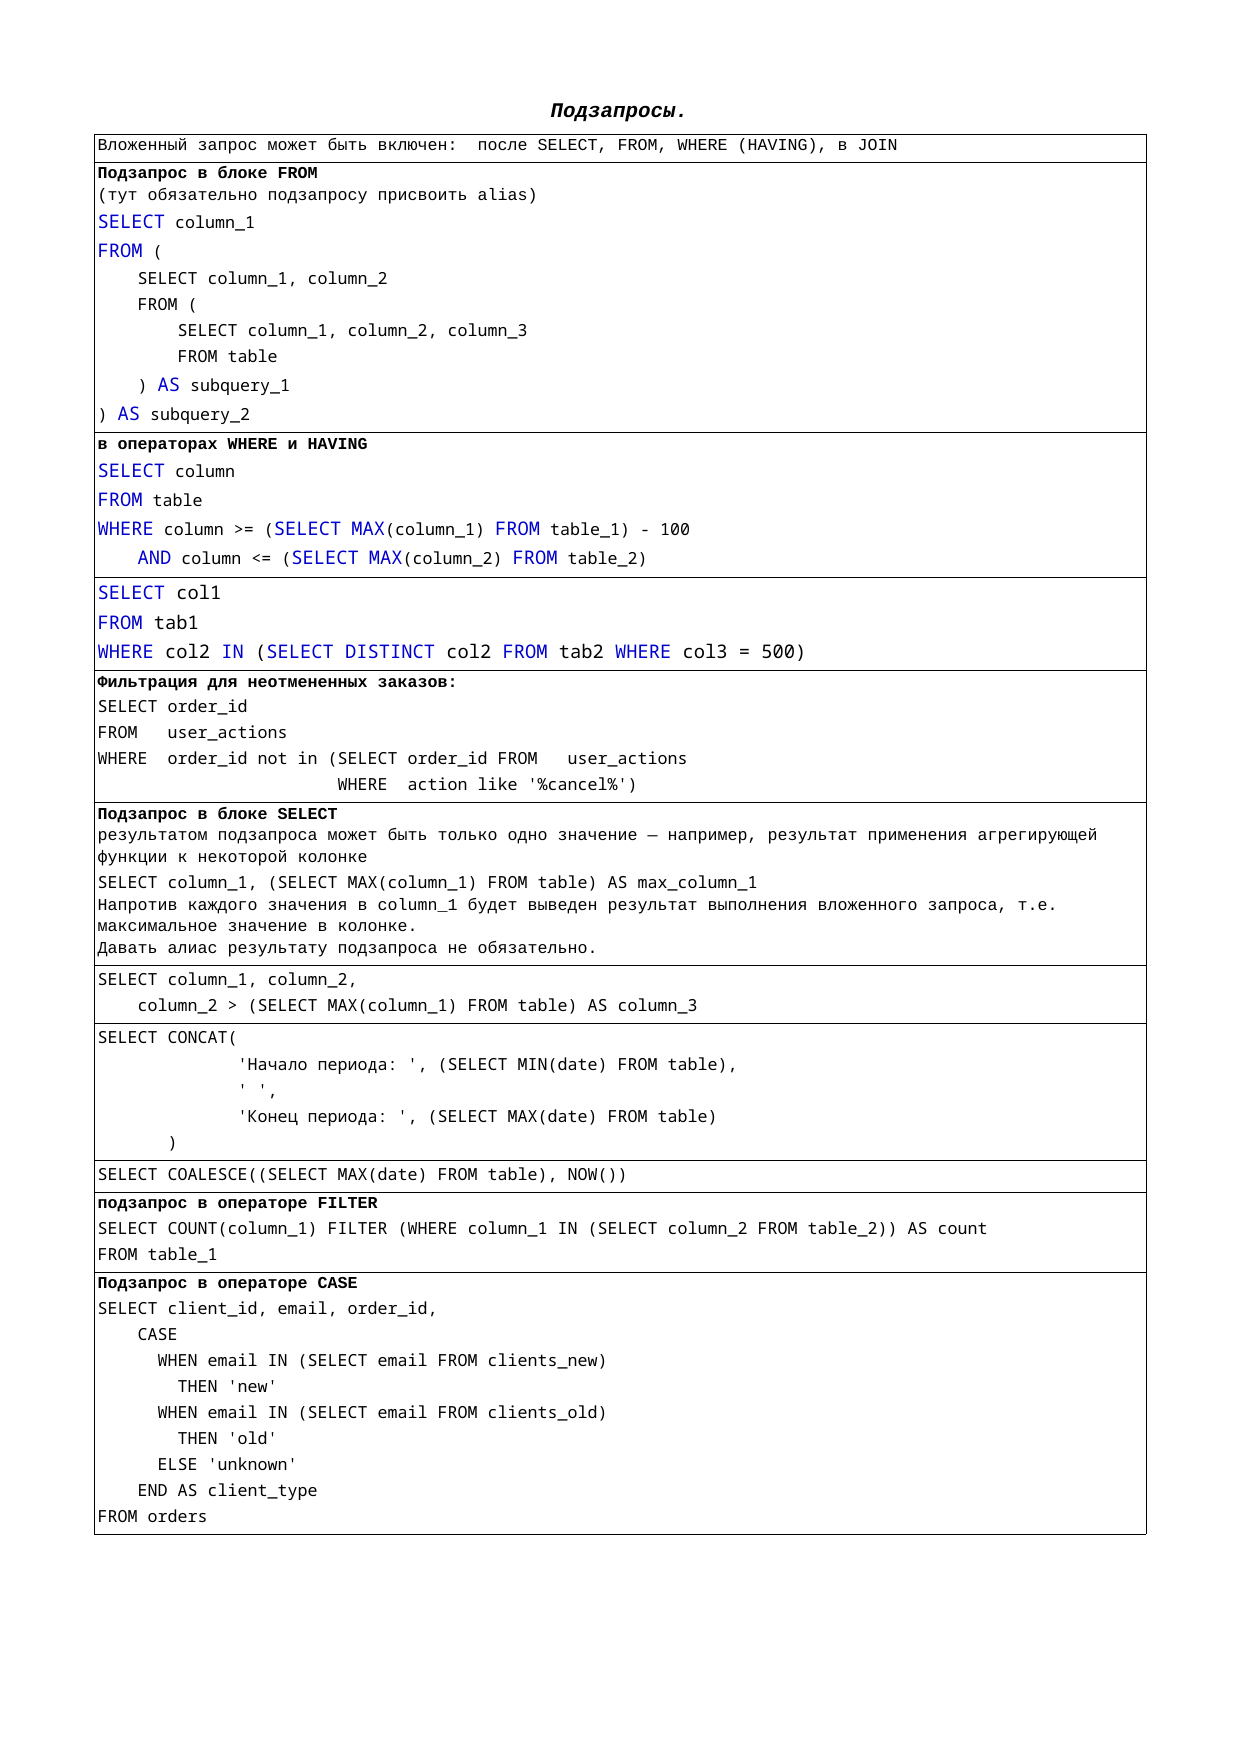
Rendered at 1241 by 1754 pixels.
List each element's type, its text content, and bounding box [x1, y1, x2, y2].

table_cell SELECT col1 FROM tab1 WHERE col2 IN (SELECT DISTINCT col2 FROM tab2 WHERE col3 = 500) [95, 578, 1146, 670]
table_cell Фильтрация для неотмененных заказов: SELECT order_id FROM user_actions WHERE order_id not in (SELECT order_id FROM user_actions WHERE action like '%cancel%') [95, 671, 1146, 802]
table_cell в операторах WHERE и HAVING SELECT column FROM table WHERE column >= (SELECT MAX(column_1) FROM table_1) - 100 AND column <= (SELECT MAX(column_2) FROM table_2) [95, 433, 1146, 577]
table_cell подзапрос в операторе FILTER SELECT COUNT(column_1) FILTER (WHERE column_1 IN (SELECT column_2 FROM table_2)) AS count FROM table_1 [95, 1193, 1146, 1272]
table_cell Подзапрос в блоке FROM (тут обязательно подзапросу присвоить alias) SELECT column_1 FROM ( SELECT column_1, column_2 FROM ( SELECT column_1, column_2, column_3 FROM table ) AS subquery_1 ) AS subquery_2 [95, 163, 1146, 432]
table_cell Подзапрос в блоке SELECT результатом подзапроса может быть только одно значение — например, результат применения агрегирующей функции к некоторой колонке SELECT column_1, (SELECT MAX(column_1) FROM table) AS max_column_1 Напротив каждого значения в column_1 будет выведен результат выполнения вложенного запроса, т.е. максимальное значение в колонке. Давать алиас результату подзапроса не обязательно. [95, 803, 1146, 965]
table_cell SELECT CONCAT( 'Начало периода: ', (SELECT MIN(date) FROM table), ' ', 'Конец периода: ', (SELECT MAX(date) FROM table) ) [95, 1024, 1146, 1159]
table_cell SELECT COALESCE((SELECT MAX(date) FROM table), NOW()) [95, 1161, 1146, 1192]
table_header Вложенный запрос может быть включен: после SELECT, FROM, WHERE (HAVING), в JOIN [95, 135, 1146, 162]
table_cell Подзапрос в операторе CASE SELECT client_id, email, order_id, CASE WHEN email IN (SELECT email FROM clients_new) THEN 'new' WHEN email IN (SELECT email FROM clients_old) THEN 'old' ELSE 'unknown' END AS client_type FROM orders [95, 1273, 1146, 1534]
subtitle Подзапросы. [94, 100, 1146, 124]
table_cell SELECT column_1, column_2, column_2 > (SELECT MAX(column_1) FROM table) AS column_3 [95, 966, 1146, 1023]
